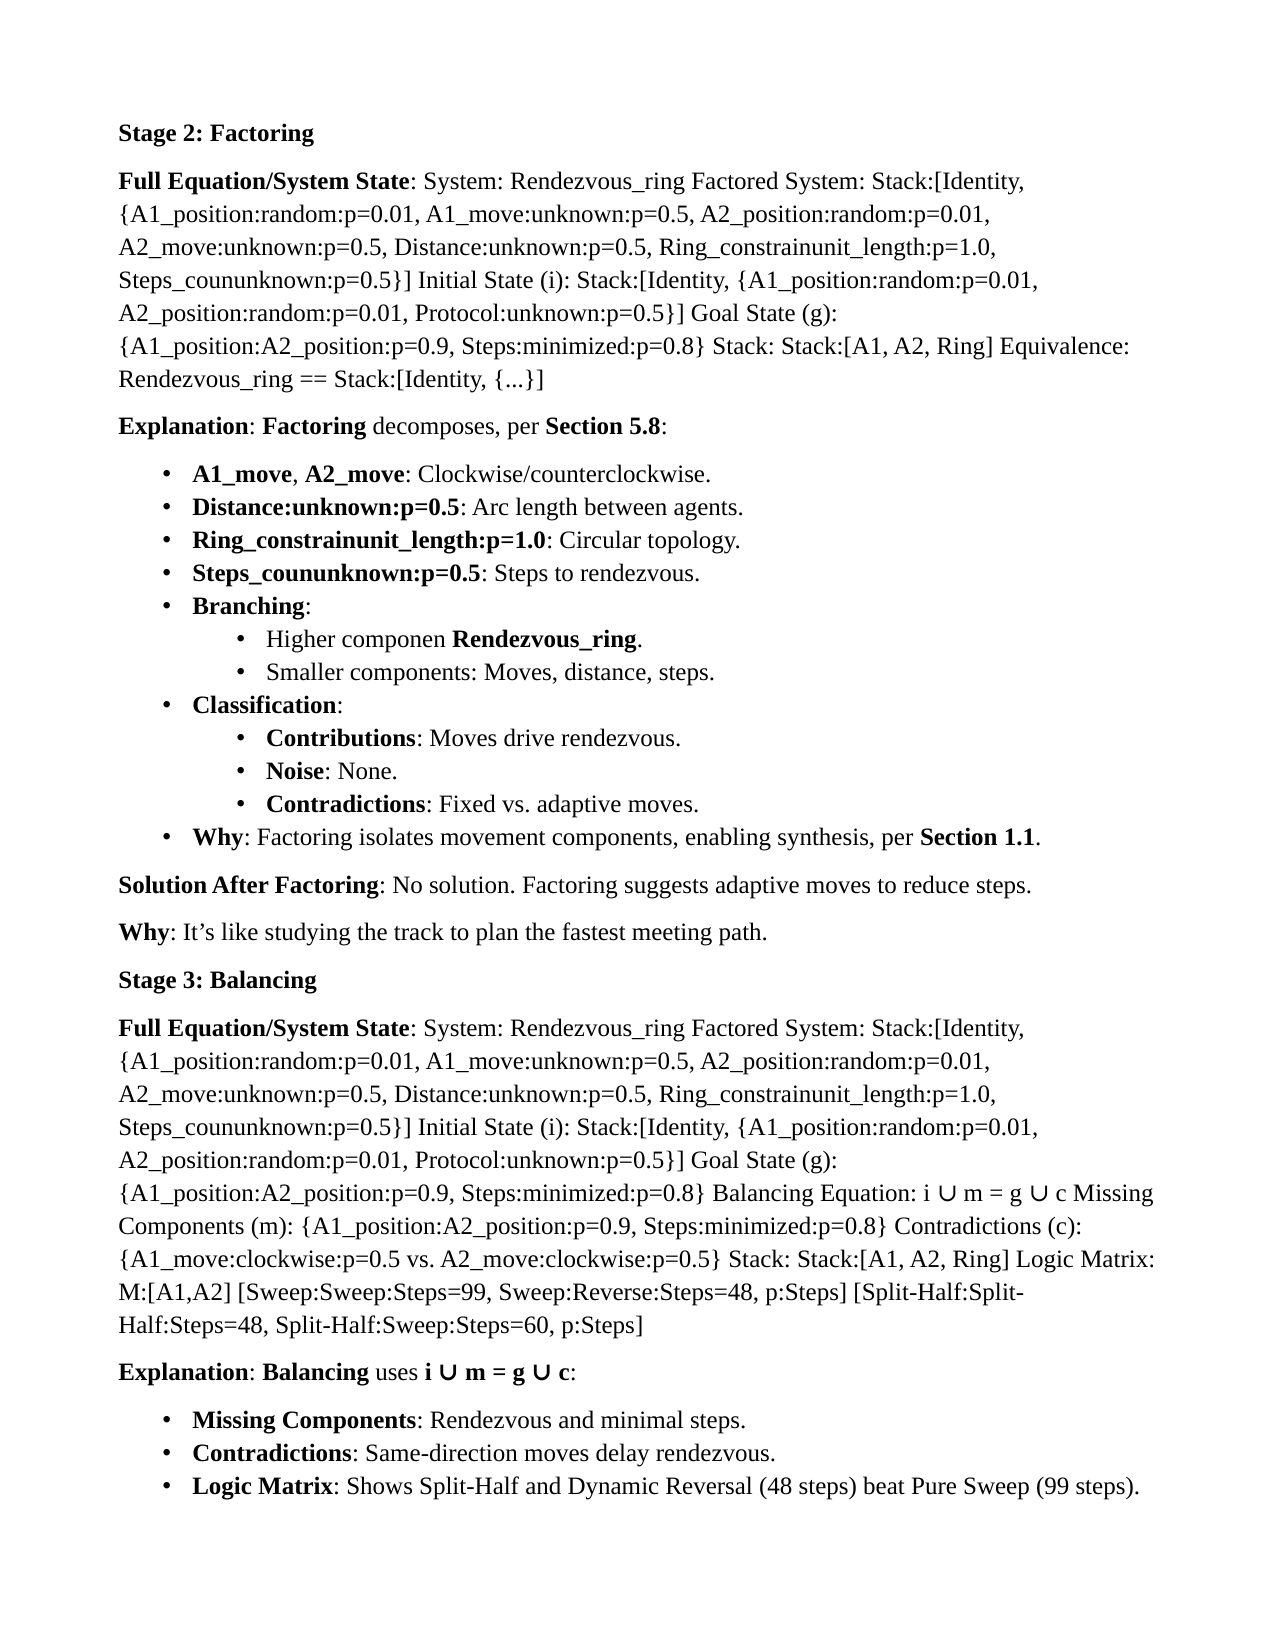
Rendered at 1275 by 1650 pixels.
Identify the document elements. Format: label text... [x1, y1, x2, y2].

text Full Equation/System State: System: Rendezvous_ring Factored System: Stack:[Identity, {A1_position:random:p=0.01, A1_move:unknown:p=0.5, A2_position:random:p=0.01, A2_move:unknown:p=0.5, Distance:unknown:p=0.5, Ring_constrainunit_length:p=1.0, Steps_coununknown:p=0.5}] Initial State (i): Stack:[Identity, {A1_position:random:p=0.01, A2_position:random:p=0.01, Protocol:unknown:p=0.5}] Goal State (g): {A1_position:A2_position:p=0.9, Steps:minimized:p=0.8} Stack: Stack:[A1, A2, Ring] Equivalence: Rendezvous_ring == Stack:[Identity, {...}] [118, 166, 1157, 393]
text Explanation: Factoring decomposes, per Section 5.8: [118, 411, 1157, 440]
list Classification: [162, 690, 1157, 719]
list Contributions: Moves drive rendezvous. [236, 723, 1157, 752]
list Noise: None. [236, 756, 1157, 785]
list Missing Components: Rendezvous and minimal steps. [162, 1405, 1157, 1434]
list Why: Factoring isolates movement components, enabling synthesis, per Section 1.1. [162, 822, 1157, 851]
list Distance:unknown:p=0.5: Arc length between agents. [162, 492, 1157, 521]
list Contradictions: Fixed vs. adaptive moves. [236, 789, 1157, 818]
list Logic Matrix: Shows Split-Half and Dynamic Reversal (48 steps) beat Pure Sweep (99 steps). [162, 1471, 1157, 1500]
list Ring_constrainunit_length:p=1.0: Circular topology. [162, 525, 1157, 554]
list Steps_coununknown:p=0.5: Steps to rendezvous. [162, 558, 1157, 587]
list Higher componen Rendezvous_ring. [236, 624, 1157, 653]
text Explanation: Balancing uses i ∪ m = g ∪ c: [118, 1357, 1157, 1386]
list A1_move, A2_move: Clockwise/counterclockwise. [162, 459, 1157, 488]
text Full Equation/System State: System: Rendezvous_ring Factored System: Stack:[Identity, {A1_position:random:p=0.01, A1_move:unknown:p=0.5, A2_position:random:p=0.01, A2_move:unknown:p=0.5, Distance:unknown:p=0.5, Ring_constrainunit_length:p=1.0, Steps_coununknown:p=0.5}] Initial State (i): Stack:[Identity, {A1_position:random:p=0.01, A2_position:random:p=0.01, Protocol:unknown:p=0.5}] Goal State (g): {A1_position:A2_position:p=0.9, Steps:minimized:p=0.8} Balancing Equation: i ∪ m = g ∪ c Missing Components (m): {A1_position:A2_position:p=0.9, Steps:minimized:p=0.8} Contradictions (c): {A1_move:clockwise:p=0.5 vs. A2_move:clockwise:p=0.5} Stack: Stack:[A1, A2, Ring] Logic Matrix: M:[A1,A2] [Sweep:Sweep:Steps=99, Sweep:Reverse:Steps=48, p:Steps] [Split-Half:Split-Half:Steps=48, Split-Half:Sweep:Steps=60, p:Steps] [118, 1013, 1157, 1339]
list Branching: [162, 591, 1157, 620]
text Stage 2: Factoring [118, 118, 1157, 147]
text Stage 3: Balancing [118, 965, 1157, 994]
text Solution After Factoring: No solution. Factoring suggests adaptive moves to reduce steps. [118, 870, 1157, 899]
list Smaller components: Moves, distance, steps. [236, 657, 1157, 686]
text Why: It’s like studying the track to plan the fastest meeting path. [118, 917, 1157, 946]
list Contradictions: Same-direction moves delay rendezvous. [162, 1438, 1157, 1467]
